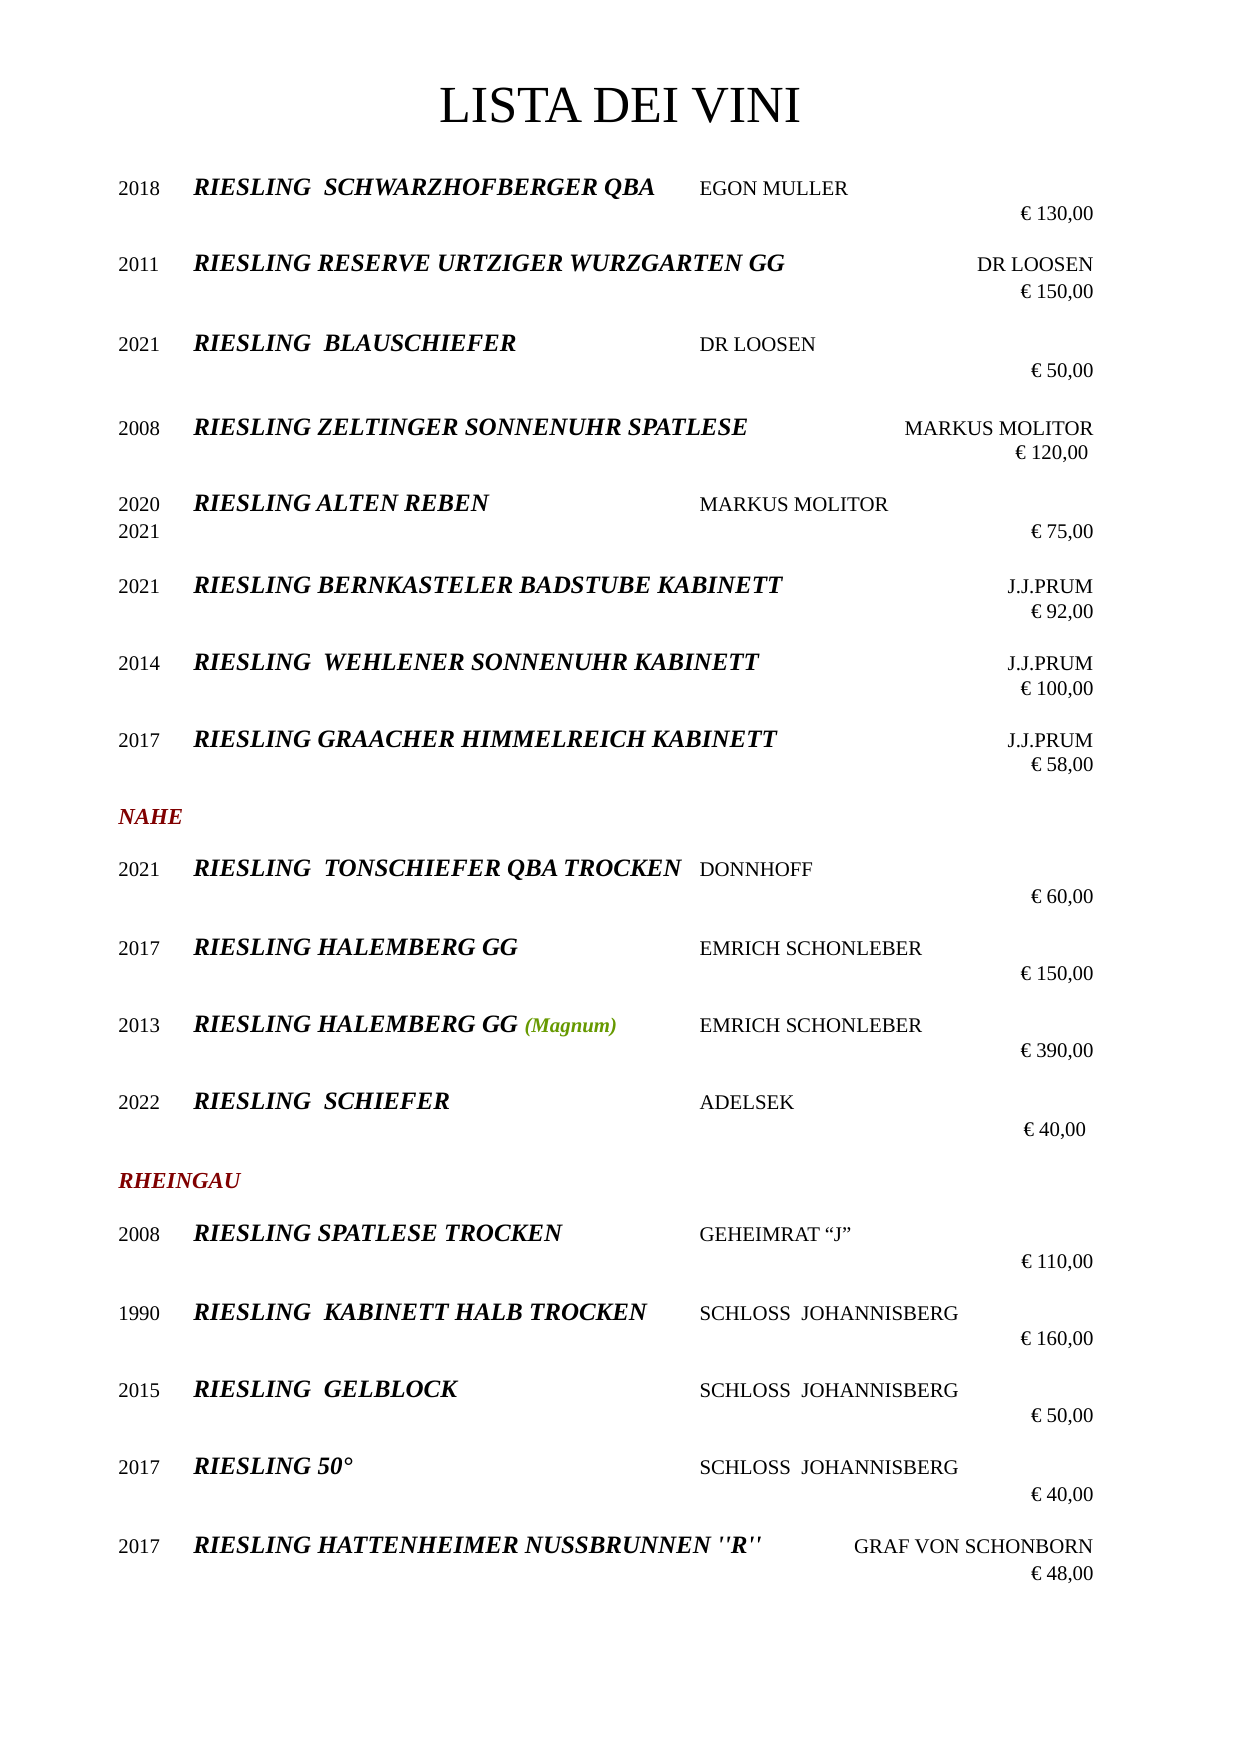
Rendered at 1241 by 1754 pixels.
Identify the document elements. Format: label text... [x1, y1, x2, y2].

text 2021 RIESLING BLAUSCHIEFER DR LOOSEN [118, 328, 1122, 356]
text € 150,00 [118, 961, 1122, 985]
text € 50,00 [118, 1403, 1122, 1427]
text € 110,00 [118, 1247, 1122, 1273]
text 2021 RIESLING TONSCHIEFER QBA TROCKEN DONNHOFF [118, 853, 1122, 882]
text € 92,00 [118, 599, 1122, 623]
text 2021 € 75,00 [118, 517, 1122, 543]
text 2013 RIESLING HALEMBERG GG (Magnum) EMRICH SCHONLEBER [118, 1009, 1122, 1038]
text € 48,00 [118, 1559, 1122, 1585]
text € 130,00 [118, 200, 1122, 224]
text € 390,00 [118, 1038, 1122, 1062]
text 2017 RIESLING GRAACHER HIMMELREICH KABINETT J.J.PRUM [118, 724, 1122, 752]
text € 120,00 [118, 440, 1122, 464]
text 2008 RIESLING ZELTINGER SONNENUHR SPATLESE MARKUS MOLITOR [118, 412, 1122, 440]
text € 160,00 [118, 1326, 1122, 1350]
text RHEINGAU [118, 1168, 1122, 1194]
text € 40,00 [118, 1480, 1122, 1506]
text 1990 RIESLING KABINETT HALB TROCKEN SCHLOSS JOHANNISBERG [118, 1297, 1122, 1326]
text 2018 RIESLING SCHWARZHOFBERGER QBA EGON MULLER [118, 172, 1122, 200]
text 2011 RIESLING RESERVE URTZIGER WURZGARTEN GG DR LOOSEN [118, 248, 1122, 277]
text € 100,00 [118, 676, 1122, 699]
text 2022 RIESLING SCHIEFER ADELSEK [118, 1086, 1122, 1115]
text 2017 RIESLING 50° SCHLOSS JOHANNISBERG [118, 1451, 1122, 1480]
text 2017 RIESLING HALEMBERG GG EMRICH SCHONLEBER [118, 932, 1122, 961]
text 2020 RIESLING ALTEN REBEN MARKUS MOLITOR [118, 488, 1122, 517]
text 2008 RIESLING SPATLESE TROCKEN GEHEIMRAT “J” [118, 1218, 1122, 1247]
text NAHE [118, 803, 1122, 829]
text € 60,00 [118, 882, 1122, 908]
text € 40,00 [118, 1115, 1122, 1141]
text € 50,00 [118, 356, 1122, 383]
text 2017 RIESLING HATTENHEIMER NUSSBRUNNEN ''R'' GRAF VON SCHONBORN [118, 1530, 1122, 1559]
text € 58,00 [118, 752, 1122, 776]
text 2015 RIESLING GELBLOCK SCHLOSS JOHANNISBERG [118, 1374, 1122, 1403]
text 2014 RIESLING WEHLENER SONNENUHR KABINETT J.J.PRUM [118, 647, 1122, 676]
text 2021 RIESLING BERNKASTELER BADSTUBE KABINETT J.J.PRUM [118, 570, 1122, 599]
text € 150,00 [118, 277, 1122, 304]
